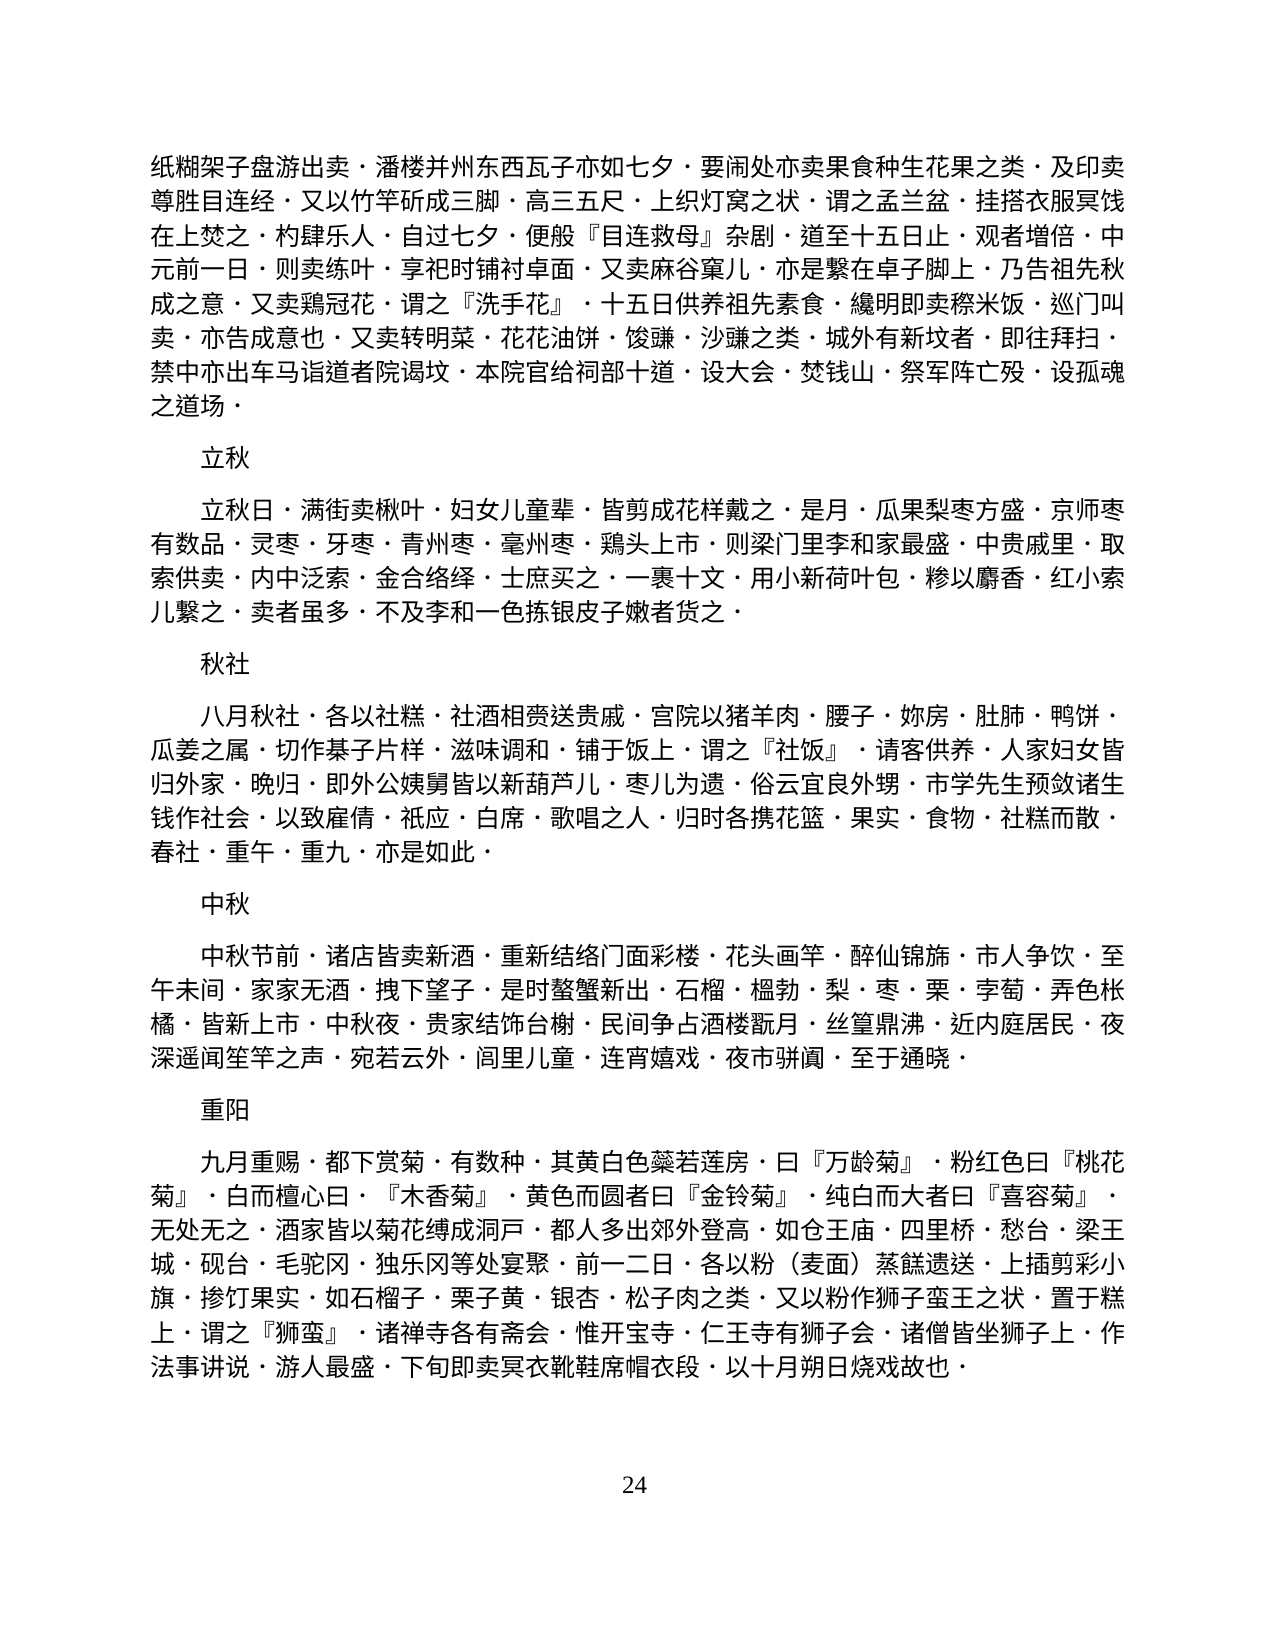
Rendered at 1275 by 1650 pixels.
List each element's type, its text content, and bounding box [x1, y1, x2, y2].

text 九月重赐．都下赏菊．有数种．其黄白色蘂若莲房．曰『万龄菊』．粉红色曰『桃花菊』．白而檀心曰．『木香菊』．黄色而圆者曰『金铃菊』．纯白而大者曰『喜容菊』．无处无之．酒家皆以菊花缚成洞戸．都人多出郊外登高．如仓王庙．四里桥．愁台．梁王城．砚台．毛驼冈．独乐冈等处宴聚．前一二日．各以粉（麦面）蒸餻遗送．上插剪彩小旗．掺饤果实．如石榴子．栗子黄．银杏．松子肉之类．又以粉作狮子蛮王之状．置于糕上．谓之『狮蛮』．诸禅寺各有斋会．惟开宝寺．仁王寺有狮子会．诸僧皆坐狮子上．作法事讲说．游人最盛．下旬即卖冥衣靴鞋席帽衣段．以十月朔日烧戏故也． [150, 1145, 1125, 1383]
text 重阳 [150, 1093, 1125, 1127]
text 八月秋社．各以社糕．社酒相赍送贵戚．宫院以猪羊肉．腰子．妳房．肚肺．鸭饼．瓜姜之属．切作棊子片样．滋味调和．铺于饭上．谓之『社饭』．请客供养．人家妇女皆归外家．晩归．即外公姨舅皆以新葫芦儿．枣儿为遗．俗云宜良外甥．市学先生预敛诸生钱作社会．以致雇倩．祇应．白席．歌唱之人．归时各携花篮．果实．食物．社糕而散．春社．重午．重九．亦是如此． [150, 698, 1125, 869]
text 中秋 [150, 887, 1125, 921]
text 秋社 [150, 647, 1125, 681]
text 纸糊架子盘游出卖．潘楼并州东西瓦子亦如七夕．要闹处亦卖果食种生花果之类．及印卖尊胜目连经．又以竹竿斫成三脚．高三五尺．上织灯窝之状．谓之孟兰盆．挂搭衣服冥饯在上焚之．杓肆乐人．自过七夕．便般『目连救母』杂剧．道至十五日止．观者増倍．中元前一日．则卖练叶．享祀时铺衬卓面．又卖麻谷窠儿．亦是繋在卓子脚上．乃告祖先秋成之意．又卖鶏冠花．谓之『洗手花』．十五日供养祖先素食．纔明即卖穄米饭．巡门叫卖．亦告成意也．又卖转明菜．花花油饼．馂豏．沙豏之类．城外有新坟者．即往拜扫．禁中亦出车马诣道者院谒坟．本院官给祠部十道．设大会．焚钱山．祭军阵亡殁．设孤魂之道场． [150, 150, 1125, 422]
text 中秋节前．诸店皆卖新酒．重新结络门面彩楼．花头画竿．醉仙锦旆．市人争饮．至午未间．家家无酒．拽下望子．是时螯蟹新出．石榴．榲勃．梨．枣．栗．孛萄．弄色枨橘．皆新上市．中秋夜．贵家结饰台榭．民间争占酒楼翫月．丝篁鼎沸．近内庭居民．夜深遥闻笙竿之声．宛若云外．闾里儿童．连宵嬉戏．夜市骈阗．至于通晓． [150, 939, 1125, 1075]
text 立秋 [150, 440, 1125, 474]
text 立秋日．满街卖楸叶．妇女儿童辈．皆剪成花样戴之．是月．瓜果梨枣方盛．京师枣有数品．灵枣．牙枣．青州枣．毫州枣．鶏头上市．则梁门里李和家最盛．中贵戚里．取索供卖．内中泛索．金合络绎．士庶买之．一裹十文．用小新荷叶包．糁以麝香．红小索儿繋之．卖者虽多．不及李和一色拣银皮子嫩者货之． [150, 492, 1125, 629]
